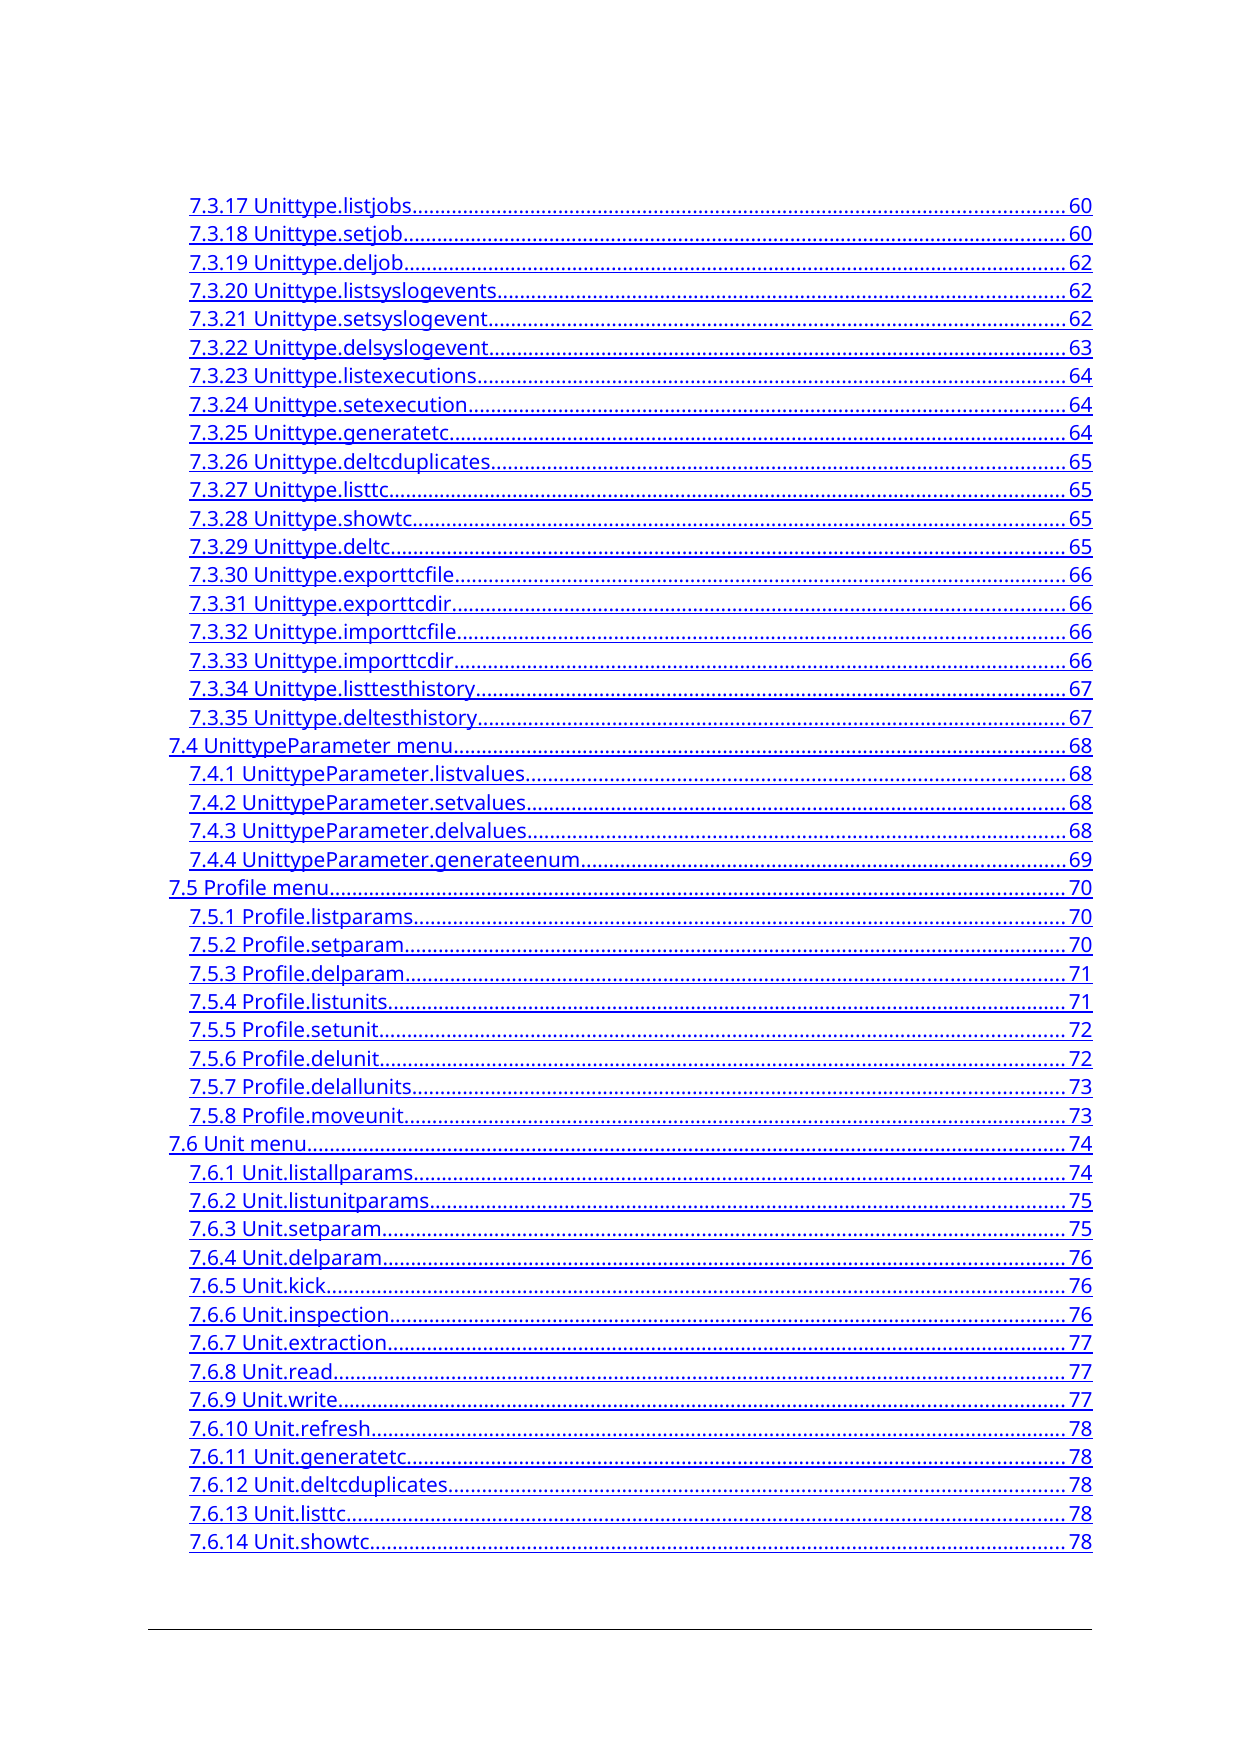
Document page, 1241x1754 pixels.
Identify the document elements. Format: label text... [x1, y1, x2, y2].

text 7.5 Profile menu 70 [168, 873, 1092, 897]
text 7.3.28 Unittype.showtc 65 [189, 504, 1092, 528]
text 7.3.27 Unittype.listtc 65 [189, 475, 1092, 499]
text 7.6 Unit menu 74 [168, 1129, 1092, 1153]
text 7.5.7 Profile.delallunits 73 [189, 1072, 1092, 1097]
text 7.6.8 Unit.read 77 [189, 1357, 1092, 1381]
text 7.3.30 Unittype.exporttcfile 66 [189, 561, 1092, 585]
text 7.5.5 Profile.setunit 72 [189, 1016, 1092, 1040]
text 7.4 UnittypeParameter menu 68 [168, 731, 1092, 755]
text 7.3.17 Unittype.listjobs 60 [189, 191, 1092, 215]
text 7.3.19 Unittype.deljob 62 [189, 248, 1092, 272]
text 7.6.2 Unit.listunitparams 75 [189, 1186, 1092, 1210]
text 7.3.22 Unittype.delsyslogevent 63 [189, 333, 1092, 357]
text 7.4.4 UnittypeParameter.generateenum 69 [189, 845, 1092, 869]
text 7.5.6 Profile.delunit 72 [189, 1044, 1092, 1068]
text 7.3.24 Unittype.setexecution 64 [189, 390, 1092, 414]
text 7.5.3 Profile.delparam 71 [189, 959, 1092, 983]
text 7.3.35 Unittype.deltesthistory 67 [189, 703, 1092, 727]
text 7.3.23 Unittype.listexecutions 64 [189, 361, 1092, 386]
text [168, 1154, 1092, 1158]
text 7.3.20 Unittype.listsyslogevents 62 [189, 276, 1092, 300]
text 7.6.13 Unit.listtc 78 [189, 1499, 1092, 1523]
text 7.6.7 Unit.extraction 77 [189, 1328, 1092, 1352]
text 7.5.8 Profile.moveunit 73 [189, 1101, 1092, 1125]
text 7.3.18 Unittype.setjob 60 [189, 219, 1092, 243]
text 7.4.1 UnittypeParameter.listvalues 68 [189, 759, 1092, 784]
text 7.6.4 Unit.delparam 76 [189, 1243, 1092, 1267]
text 7.5.4 Profile.listunits 71 [189, 987, 1092, 1011]
text 7.3.25 Unittype.generatetc 64 [189, 418, 1092, 442]
text 7.6.10 Unit.refresh 78 [189, 1414, 1092, 1438]
text 7.6.6 Unit.inspection 76 [189, 1300, 1092, 1324]
text 7.6.1 Unit.listallparams 74 [189, 1158, 1092, 1182]
text 7.3.21 Unittype.setsyslogevent 62 [189, 304, 1092, 329]
text 7.5.2 Profile.setparam 70 [189, 930, 1092, 954]
text 7.3.31 Unittype.exporttcdir 66 [189, 589, 1092, 613]
text 7.3.34 Unittype.listtesthistory 67 [189, 674, 1092, 698]
text 7.6.11 Unit.generatetc 78 [189, 1442, 1092, 1466]
text 7.3.32 Unittype.importtcfile 66 [189, 617, 1092, 642]
text 7.6.3 Unit.setparam 75 [189, 1214, 1092, 1239]
text 7.4.3 UnittypeParameter.delvalues 68 [189, 816, 1092, 841]
text 7.5.1 Profile.listparams 70 [189, 902, 1092, 926]
text 7.3.33 Unittype.importtcdir 66 [189, 646, 1092, 670]
text 7.6.14 Unit.showtc 78 [189, 1527, 1092, 1552]
text 7.6.12 Unit.deltcduplicates 78 [189, 1471, 1092, 1495]
text 7.6.9 Unit.write 77 [189, 1385, 1092, 1409]
text 7.4.2 UnittypeParameter.setvalues 68 [189, 788, 1092, 812]
text 7.3.26 Unittype.deltcduplicates 65 [189, 447, 1092, 471]
text 7.3.29 Unittype.deltc 65 [189, 532, 1092, 556]
text [168, 898, 1092, 902]
text 7.6.5 Unit.kick 76 [189, 1271, 1092, 1296]
